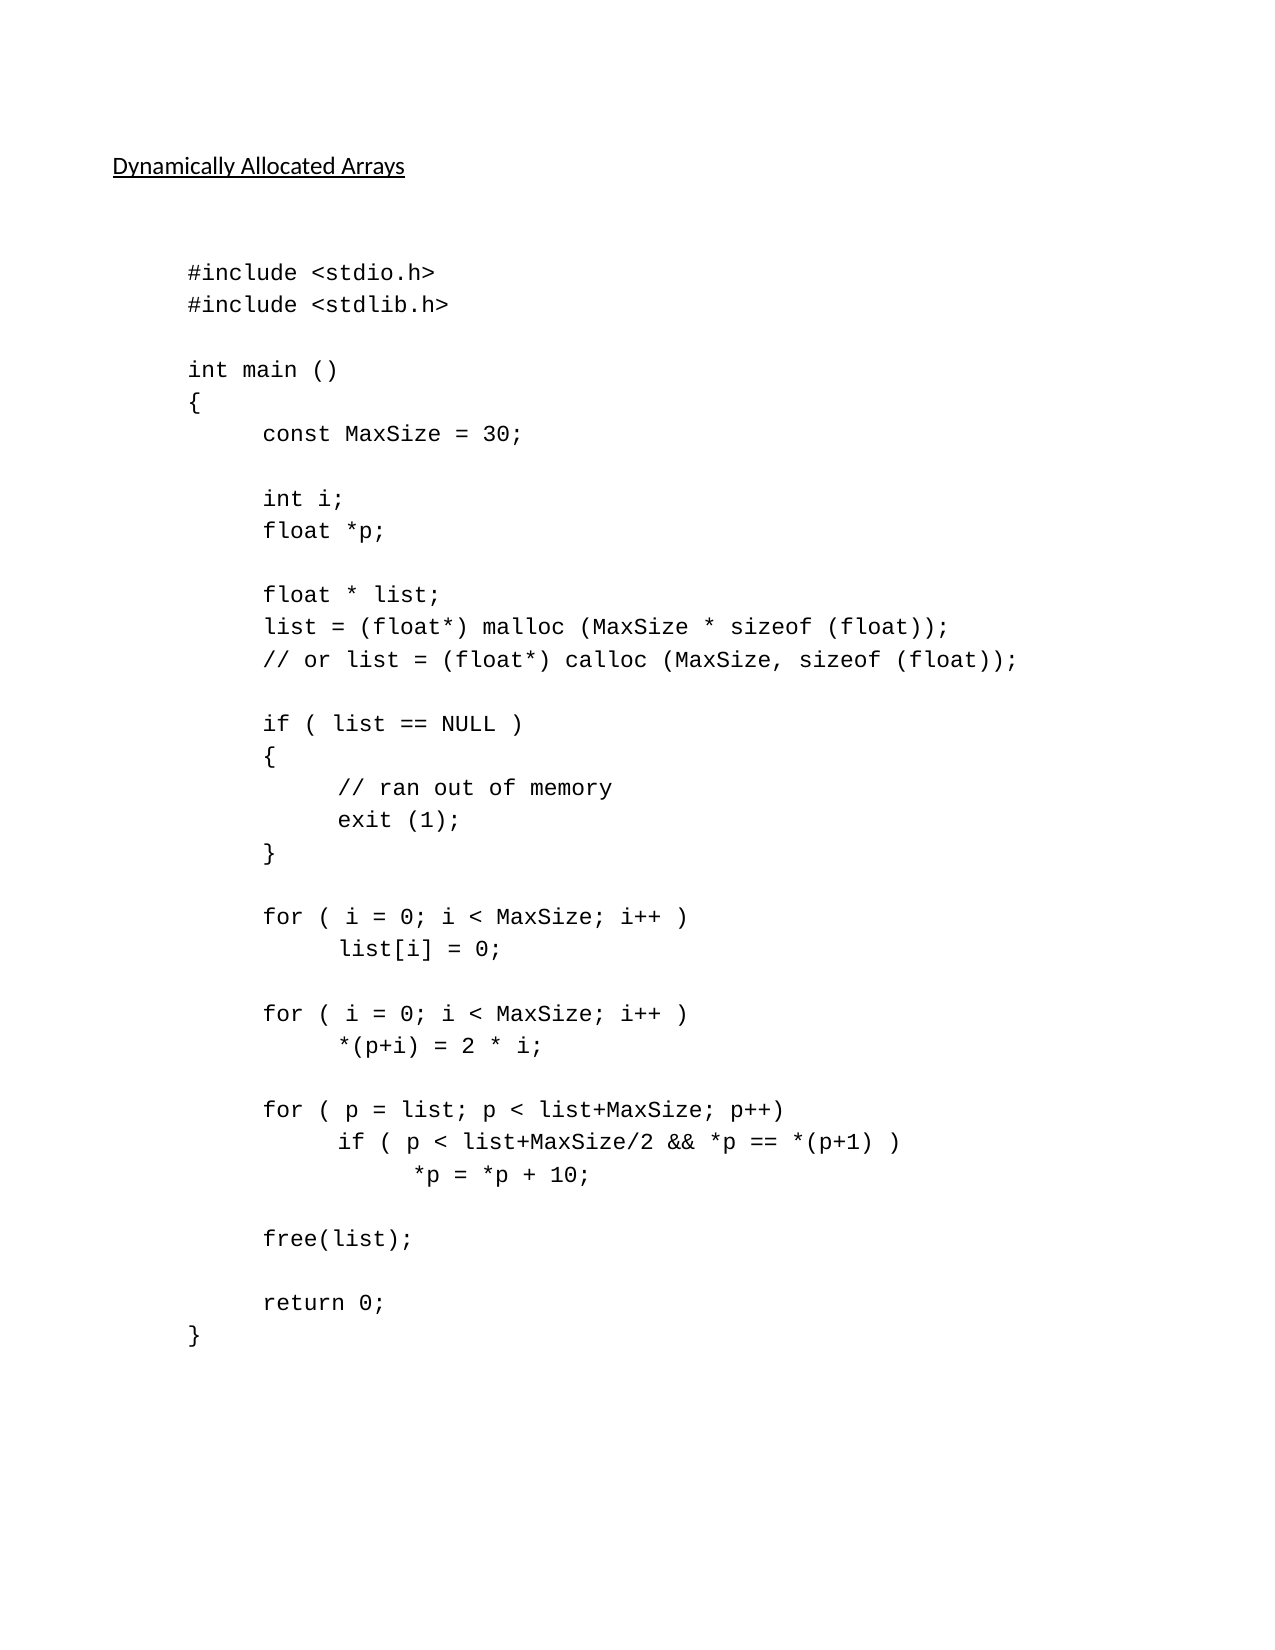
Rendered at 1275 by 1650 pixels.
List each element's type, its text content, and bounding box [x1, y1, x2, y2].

text *(p+i) = 2 * i; [187, 1034, 1162, 1060]
text const MaxSize = 30; [187, 423, 1162, 448]
text return 0; [187, 1292, 1162, 1318]
text list[i] = 0; [187, 938, 1162, 963]
text *p = *p + 10; [187, 1163, 1162, 1189]
text if ( list == NULL ) [187, 712, 1162, 738]
text list = (float*) malloc (MaxSize * sizeof (float)); [187, 616, 1162, 642]
text // or list = (float*) calloc (MaxSize, sizeof (float)); [187, 648, 1162, 674]
text #include <stdio.h> [187, 262, 1162, 288]
text float * list; [187, 583, 1162, 609]
text // ran out of memory [187, 777, 1162, 803]
text if ( p < list+MaxSize/2 && *p == *(p+1) ) [187, 1131, 1162, 1157]
text for ( p = list; p < list+MaxSize; p++) [187, 1098, 1162, 1124]
text } [187, 1324, 1162, 1350]
text float *p; [187, 519, 1162, 545]
text free(list); [187, 1227, 1162, 1253]
text int i; [187, 487, 1162, 513]
text { [187, 744, 1162, 770]
text for ( i = 0; i < MaxSize; i++ ) [187, 905, 1162, 931]
text { [187, 390, 1162, 416]
text #include <stdlib.h> [187, 294, 1162, 320]
text } [187, 841, 1162, 867]
text for ( i = 0; i < MaxSize; i++ ) [187, 1002, 1162, 1028]
text Dynamically Allocated Arrays [112, 150, 1162, 181]
text exit (1); [187, 809, 1162, 835]
text int main () [187, 358, 1162, 384]
